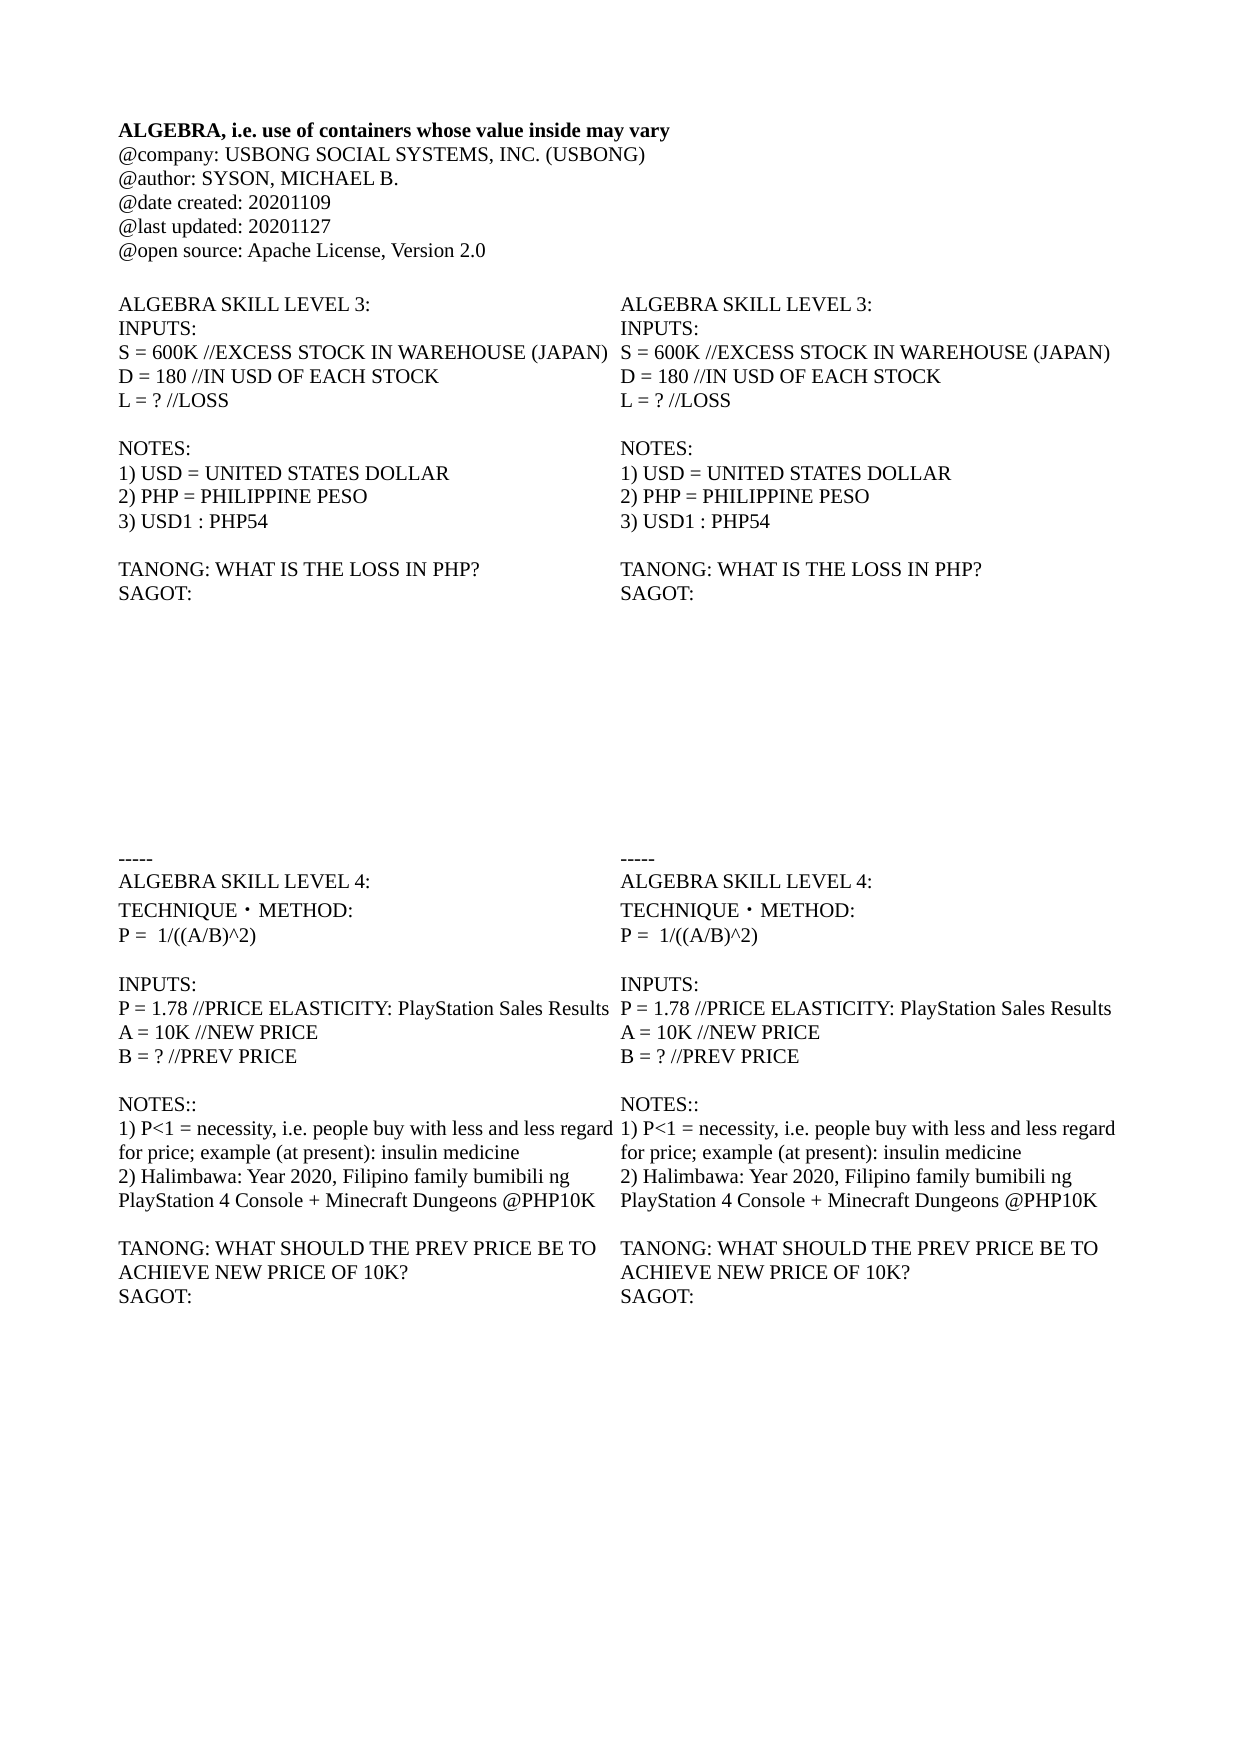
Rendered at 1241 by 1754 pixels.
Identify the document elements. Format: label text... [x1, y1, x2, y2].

text P = 1.78 //PRICE ELASTICITY: PlayStation Sales Results [620, 996, 1122, 1020]
text P = 1.78 //PRICE ELASTICITY: PlayStation Sales Results [118, 996, 620, 1020]
text TANONG: WHAT IS THE LOSS IN PHP? [118, 557, 620, 581]
text 2) PHP = PHILIPPINE PESO [620, 484, 1122, 508]
text TECHNIQUE・METHOD: [620, 893, 1122, 923]
text B = ? //PREV PRICE [118, 1044, 620, 1068]
text ALGEBRA SKILL LEVEL 3: [620, 292, 1122, 316]
text SAGOT: [620, 581, 1122, 605]
text 2) PHP = PHILIPPINE PESO [118, 484, 620, 508]
text ALGEBRA SKILL LEVEL 3: [118, 292, 620, 316]
text 1) P<1 = necessity, i.e. people buy with less and less regard for price; example (at present): insulin medicine [620, 1116, 1122, 1164]
text ----- [620, 845, 1122, 869]
text 1) USD = UNITED STATES DOLLAR [620, 460, 1122, 484]
text 1) USD = UNITED STATES DOLLAR [118, 460, 620, 484]
text INPUTS: [620, 316, 1122, 340]
text INPUTS: [118, 316, 620, 340]
text 3) USD1 : PHP54 [620, 508, 1122, 533]
text A = 10K //NEW PRICE [620, 1020, 1122, 1044]
text B = ? //PREV PRICE [620, 1044, 1122, 1068]
text ALGEBRA SKILL LEVEL 4: [620, 869, 1122, 893]
text NOTES:: [118, 1092, 620, 1116]
text TANONG: WHAT SHOULD THE PREV PRICE BE TO ACHIEVE NEW PRICE OF 10K? [620, 1236, 1122, 1284]
text ALGEBRA SKILL LEVEL 4: [118, 869, 620, 893]
text TECHNIQUE・METHOD: [118, 893, 620, 923]
text NOTES:: [620, 1092, 1122, 1116]
text NOTES: [118, 436, 620, 460]
text 1) P<1 = necessity, i.e. people buy with less and less regard for price; example (at present): insulin medicine [118, 1116, 620, 1164]
text S = 600K //EXCESS STOCK IN WAREHOUSE (JAPAN) [620, 340, 1122, 364]
text 2) Halimbawa: Year 2020, Filipino family bumibili ng PlayStation 4 Console + Minecraft Dungeons @PHP10K [118, 1164, 620, 1212]
text L = ? //LOSS [118, 388, 620, 412]
text P = 1/((A/B)^2) [118, 923, 620, 947]
text 2) Halimbawa: Year 2020, Filipino family bumibili ng PlayStation 4 Console + Minecraft Dungeons @PHP10K [620, 1164, 1122, 1212]
text TANONG: WHAT IS THE LOSS IN PHP? [620, 557, 1122, 581]
text INPUTS: [118, 972, 620, 996]
text P = 1/((A/B)^2) [620, 923, 1122, 947]
text SAGOT: [118, 581, 620, 605]
text 3) USD1 : PHP54 [118, 508, 620, 533]
text D = 180 //IN USD OF EACH STOCK [620, 364, 1122, 388]
text A = 10K //NEW PRICE [118, 1020, 620, 1044]
text ----- [118, 845, 620, 869]
text S = 600K //EXCESS STOCK IN WAREHOUSE (JAPAN) [118, 340, 620, 364]
text TANONG: WHAT SHOULD THE PREV PRICE BE TO ACHIEVE NEW PRICE OF 10K? [118, 1236, 620, 1284]
text SAGOT: [118, 1284, 620, 1308]
text INPUTS: [620, 972, 1122, 996]
text NOTES: [620, 436, 1122, 460]
text SAGOT: [620, 1284, 1122, 1308]
text D = 180 //IN USD OF EACH STOCK [118, 364, 620, 388]
text L = ? //LOSS [620, 388, 1122, 412]
